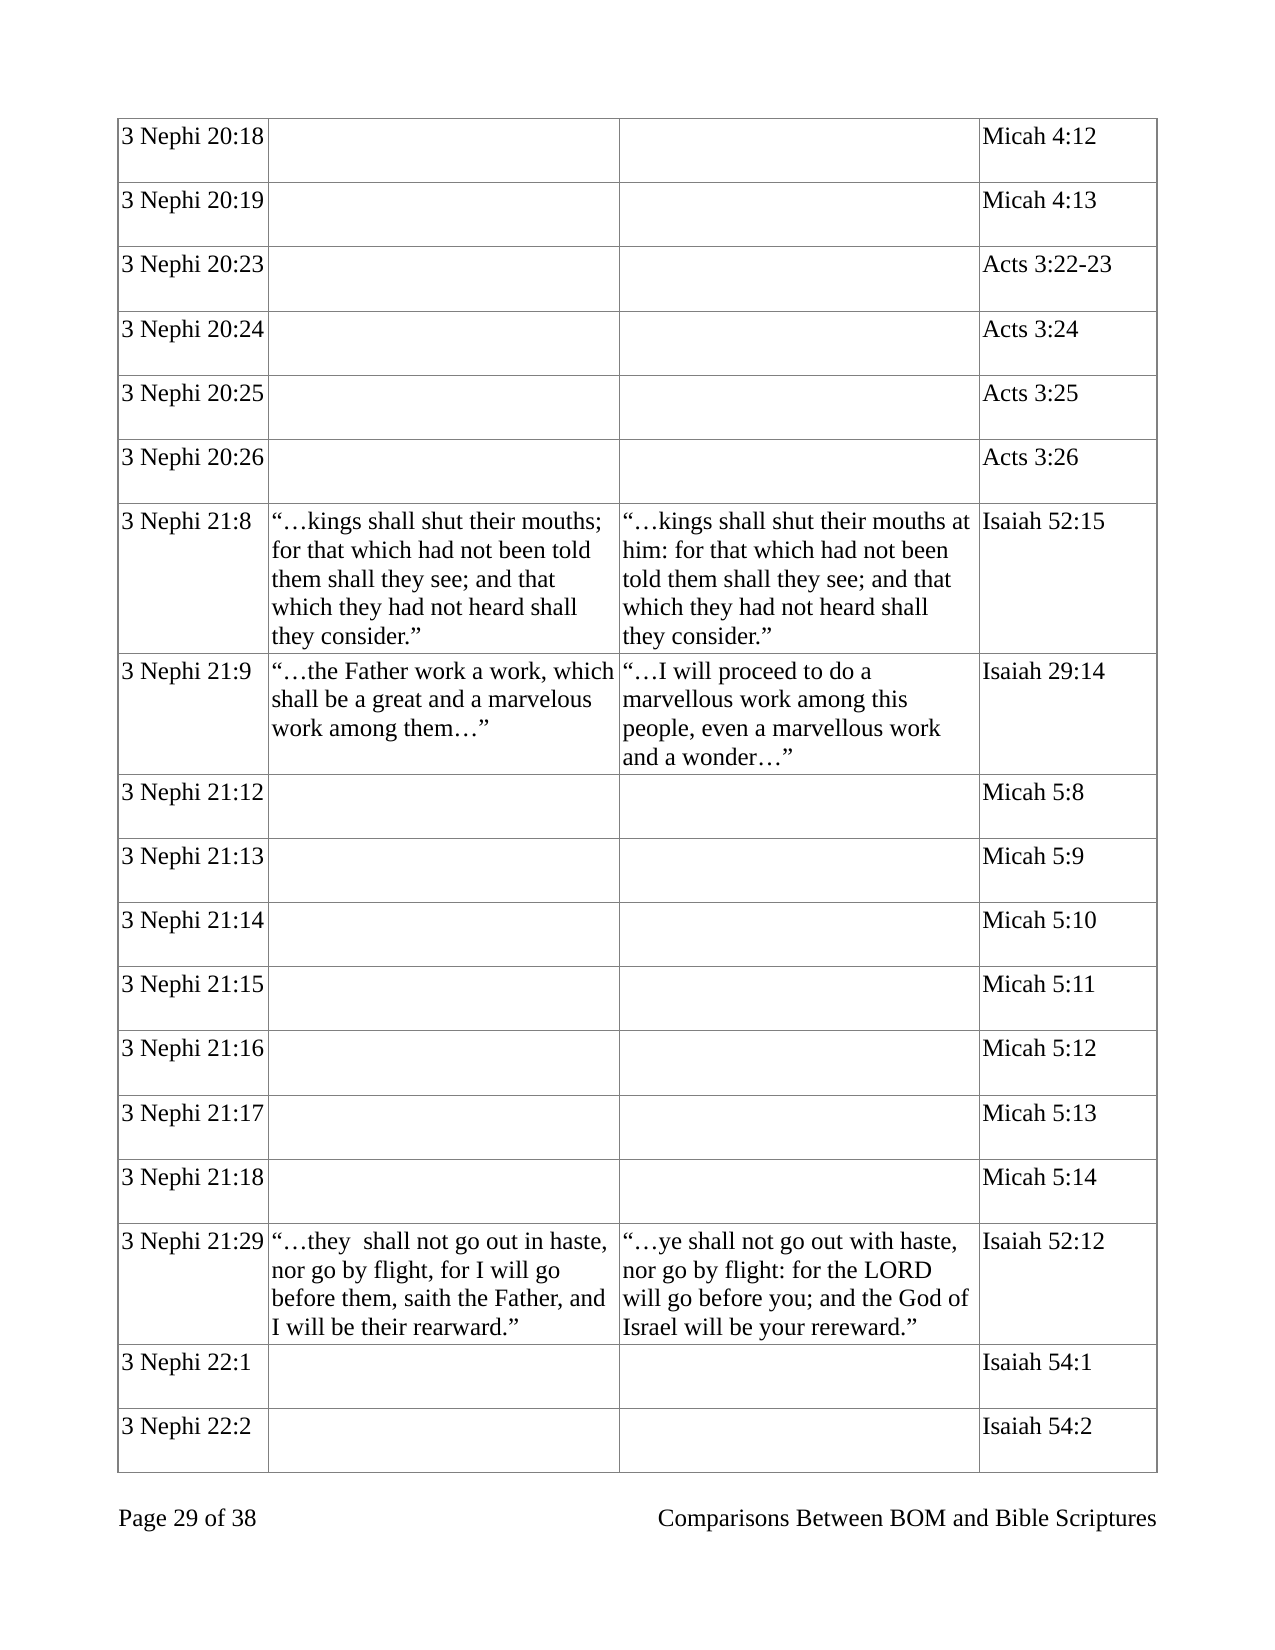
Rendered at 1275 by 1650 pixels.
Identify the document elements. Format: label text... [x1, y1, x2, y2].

table_cell “…ye shall not go out with haste, nor go by flight: for the LORD will go before you; and the God of Israel will be your rereward.” [620, 1224, 979, 1344]
table_cell [269, 119, 619, 182]
table_cell Acts 3:22-23 [980, 247, 1156, 311]
table_cell Micah 4:12 [980, 119, 1156, 182]
table_cell 3 Nephi 20:24 [119, 312, 268, 375]
table_cell 3 Nephi 21:13 [119, 839, 268, 902]
table_cell [620, 1409, 979, 1472]
table_cell Micah 5:9 [980, 839, 1156, 902]
table_cell Isaiah 54:2 [980, 1409, 1156, 1472]
table_cell [620, 312, 979, 375]
table_cell [269, 1345, 619, 1408]
table_cell 3 Nephi 20:26 [119, 440, 268, 503]
table_cell Isaiah 29:14 [980, 654, 1156, 774]
table_cell [620, 376, 979, 439]
table_cell Micah 5:12 [980, 1031, 1156, 1094]
table_cell [620, 1031, 979, 1094]
table_cell 3 Nephi 21:9 [119, 654, 268, 774]
table_cell Micah 5:11 [980, 967, 1156, 1030]
table_cell [269, 1096, 619, 1159]
table_cell Isaiah 52:12 [980, 1224, 1156, 1344]
table_cell “…they shall not go out in haste, nor go by flight, for I will go before them, saith the Father, and I will be their rearward.” [269, 1224, 619, 1344]
table_cell [269, 775, 619, 838]
table_cell 3 Nephi 20:23 [119, 247, 268, 311]
table_cell Acts 3:25 [980, 376, 1156, 439]
table_cell [620, 247, 979, 311]
table_cell 3 Nephi 20:19 [119, 183, 268, 246]
table_cell Micah 5:13 [980, 1096, 1156, 1159]
table_cell 3 Nephi 20:25 [119, 376, 268, 439]
table_cell [620, 1345, 979, 1408]
table_cell [620, 183, 979, 246]
table_cell [269, 312, 619, 375]
table_cell [269, 440, 619, 503]
table_cell 3 Nephi 20:18 [119, 119, 268, 182]
table_cell [620, 967, 979, 1030]
table_cell [620, 903, 979, 966]
table_cell [269, 247, 619, 311]
table_cell [269, 1031, 619, 1094]
table_cell [269, 183, 619, 246]
table_cell 3 Nephi 21:29 [119, 1224, 268, 1344]
table_cell Micah 4:13 [980, 183, 1156, 246]
table_cell 3 Nephi 21:15 [119, 967, 268, 1030]
table_cell [269, 1160, 619, 1223]
table_cell Micah 5:14 [980, 1160, 1156, 1223]
table_cell [620, 1096, 979, 1159]
table_cell Micah 5:10 [980, 903, 1156, 966]
table_cell 3 Nephi 21:18 [119, 1160, 268, 1223]
table_cell 3 Nephi 22:1 [119, 1345, 268, 1408]
table_cell 3 Nephi 21:12 [119, 775, 268, 838]
table_cell 3 Nephi 21:17 [119, 1096, 268, 1159]
table_cell “…the Father work a work, which shall be a great and a marvelous work among them…” [269, 654, 619, 774]
table_cell Isaiah 54:1 [980, 1345, 1156, 1408]
table_cell 3 Nephi 21:8 [119, 504, 268, 653]
table_cell [269, 967, 619, 1030]
table_cell [269, 903, 619, 966]
table_cell [620, 1160, 979, 1223]
table_cell Acts 3:24 [980, 312, 1156, 375]
table_cell [620, 775, 979, 838]
table_cell Isaiah 52:15 [980, 504, 1156, 653]
table_cell 3 Nephi 21:16 [119, 1031, 268, 1094]
table_cell [269, 839, 619, 902]
table_cell Acts 3:26 [980, 440, 1156, 503]
table_cell 3 Nephi 21:14 [119, 903, 268, 966]
table_cell “…kings shall shut their mouths; for that which had not been told them shall they see; and that which they had not heard shall they consider.” [269, 504, 619, 653]
table_cell [620, 440, 979, 503]
table_cell [620, 119, 979, 182]
table_cell 3 Nephi 22:2 [119, 1409, 268, 1472]
table_cell [269, 376, 619, 439]
table_cell Micah 5:8 [980, 775, 1156, 838]
table_cell [620, 839, 979, 902]
table_cell “…kings shall shut their mouths at him: for that which had not been told them shall they see; and that which they had not heard shall they consider.” [620, 504, 979, 653]
table_cell “…I will proceed to do a marvellous work among this people, even a marvellous work and a wonder…” [620, 654, 979, 774]
table_cell [269, 1409, 619, 1472]
